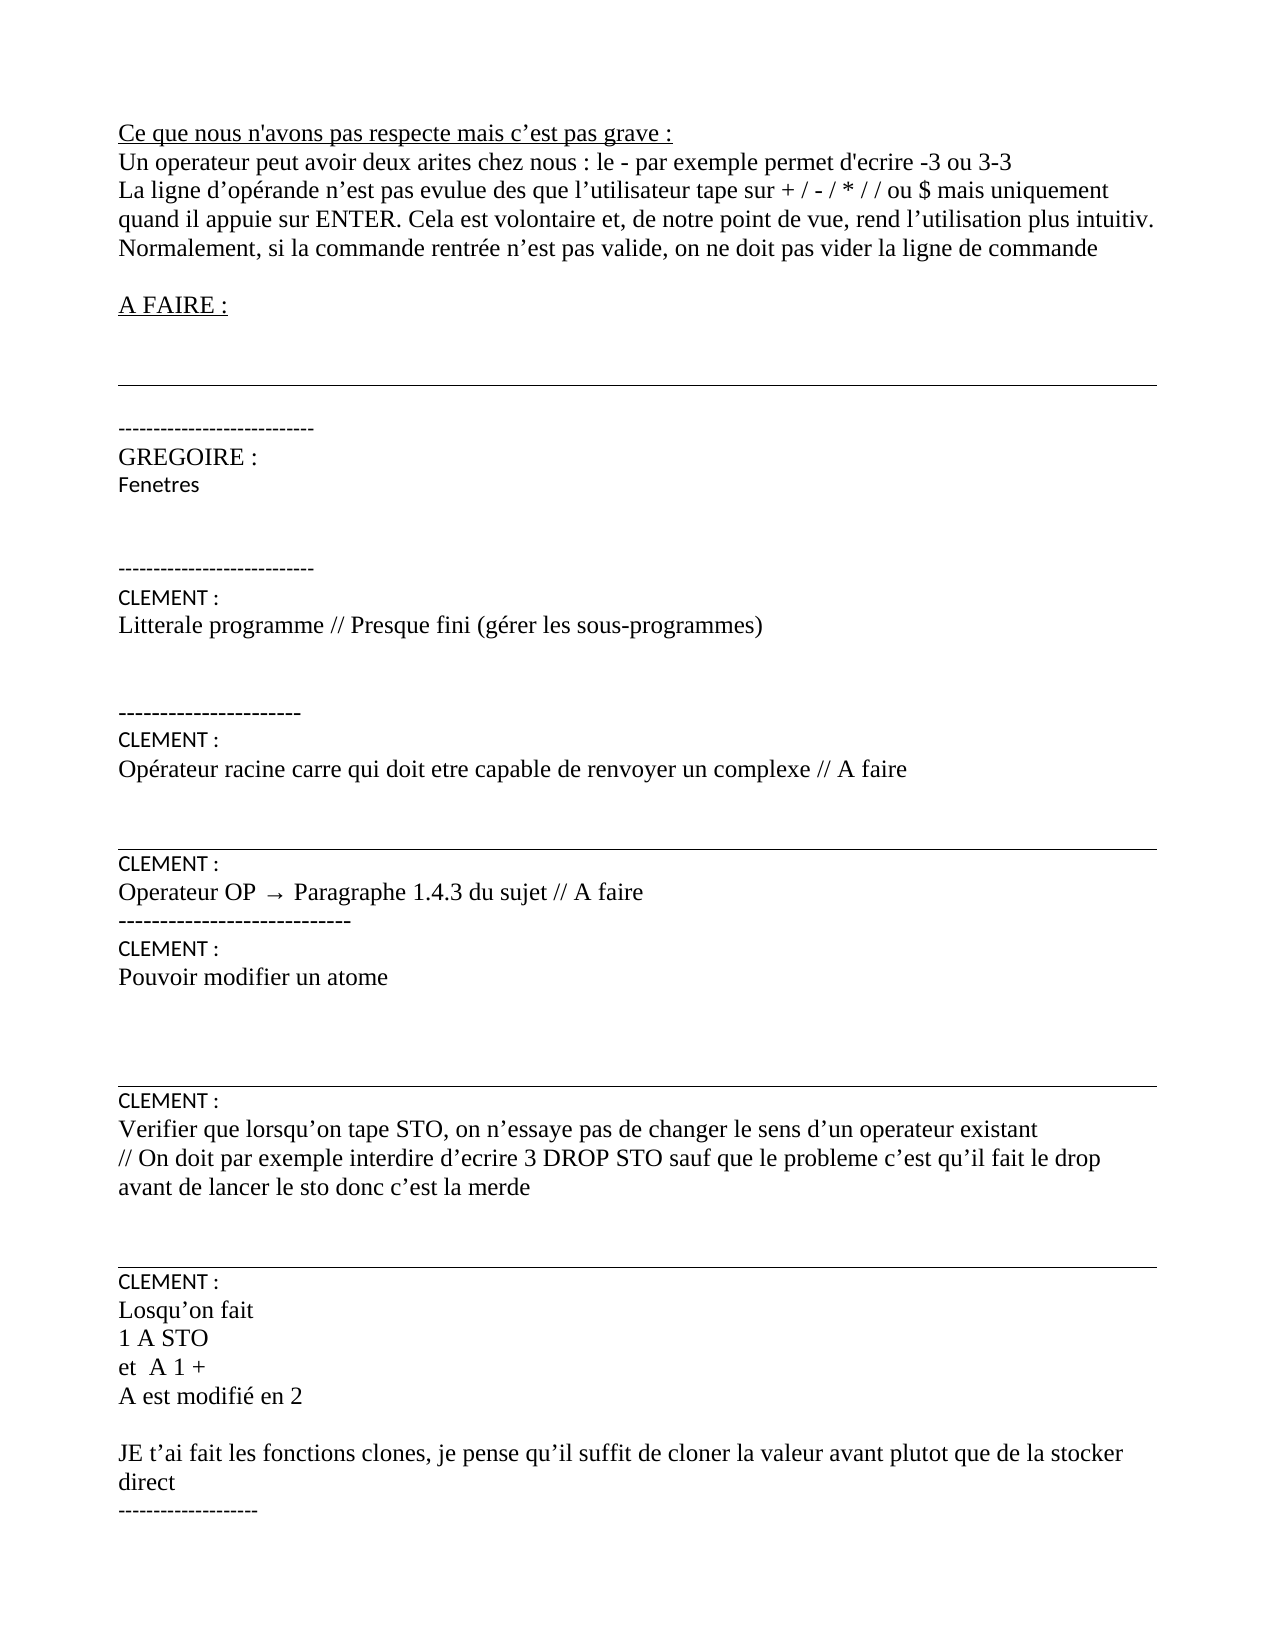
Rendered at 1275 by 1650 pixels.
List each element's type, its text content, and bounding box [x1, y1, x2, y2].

text Opérateur racine carre qui doit etre capable de renvoyer un complexe // A faire [118, 754, 1157, 782]
text ---------------------------- [118, 906, 1157, 934]
text CLEMENT : [118, 1087, 1157, 1114]
text Fenetres [118, 471, 1157, 498]
text ---------------------------- [118, 414, 1157, 442]
text Normalement, si la commande rentrée n’est pas valide, on ne doit pas vider la ligne de commande [118, 233, 1157, 262]
text CLEMENT : [118, 583, 1157, 611]
text Verifier que lorsqu’on tape STO, on n’essaye pas de changer le sens d’un operateur existant [118, 1114, 1157, 1143]
text A FAIRE : [118, 290, 1157, 319]
text CLEMENT : [118, 726, 1157, 754]
text ---------------------------- [118, 554, 1157, 583]
text -------------------- [118, 1496, 1157, 1524]
text CLEMENT : [118, 934, 1157, 962]
text Un operateur peut avoir deux arites chez nous : le - par exemple permet d'ecrire -3 ou 3-3 [118, 147, 1157, 176]
text A est modifié en 2 [118, 1381, 1157, 1410]
text GREGOIRE : [118, 442, 1157, 471]
text JE t’ai fait les fonctions clones, je pense qu’il suffit de cloner la valeur avant plutot que de la stocker direct [118, 1438, 1157, 1496]
text La ligne d’opérande n’est pas evulue des que l’utilisateur tape sur + / - / * / / ou $ mais uniquement quand il appuie sur ENTER. Cela est volontaire et, de notre point de vue, rend l’utilisation plus intuitiv. [118, 176, 1157, 233]
text 1 A STO [118, 1323, 1157, 1352]
text et A 1 + [118, 1352, 1157, 1381]
text Pouvoir modifier un atome [118, 962, 1157, 991]
text Operateur OP → Paragraphe 1.4.3 du sujet // A faire [118, 877, 1157, 906]
text Ce que nous n'avons pas respecte mais c’est pas grave : [118, 118, 1157, 147]
text Losqu’on fait [118, 1295, 1157, 1323]
text Litterale programme // Presque fini (gérer les sous-programmes) [118, 611, 1157, 639]
text CLEMENT : [118, 1268, 1157, 1295]
text CLEMENT : [118, 850, 1157, 877]
text // On doit par exemple interdire d’ecrire 3 DROP STO sauf que le probleme c’est qu’il fait le drop avant de lancer le sto donc c’est la merde [118, 1143, 1157, 1200]
text ---------------------- [118, 697, 1157, 726]
